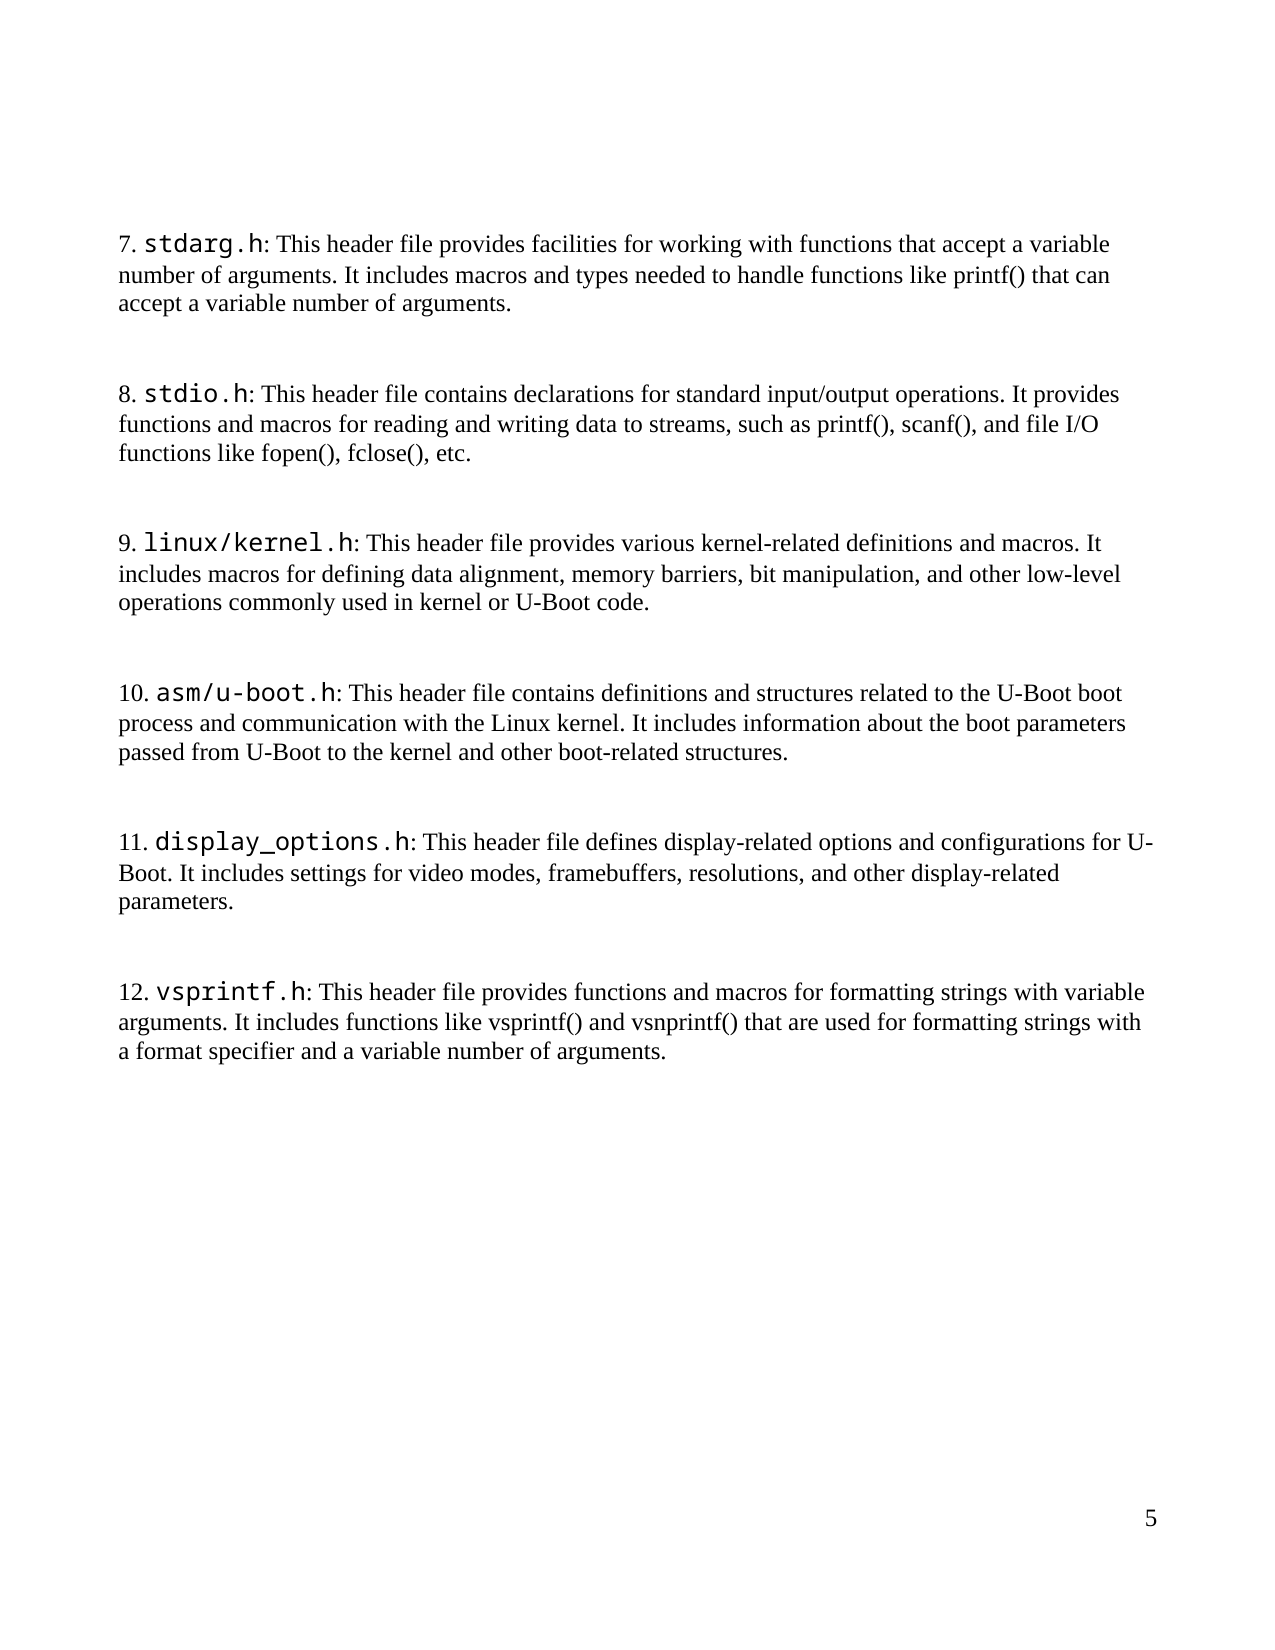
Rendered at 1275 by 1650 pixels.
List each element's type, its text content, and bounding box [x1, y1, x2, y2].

text 7. stdarg.h: This header file provides facilities for working with functions that accept a variable number of arguments. It includes macros and types needed to handle functions like printf() that can accept a variable number of arguments. [118, 226, 1157, 317]
text 8. stdio.h: This header file contains declarations for standard input/output operations. It provides functions and macros for reading and writing data to streams, such as printf(), scanf(), and file I/O functions like fopen(), fclose(), etc. [118, 375, 1157, 467]
text 11. display_options.h: This header file defines display-related options and configurations for U-Boot. It includes settings for video modes, framebuffers, resolutions, and other display-related parameters. [118, 824, 1157, 915]
text 12. vsprintf.h: This header file provides functions and macros for formatting strings with variable arguments. It includes functions like vsprintf() and vsnprintf() that are used for formatting strings with a format specifier and a variable number of arguments. [118, 973, 1157, 1065]
text 10. asm/u-boot.h: This header file contains definitions and structures related to the U-Boot boot process and communication with the Linux kernel. It includes information about the boot parameters passed from U-Boot to the kernel and other boot-related structures. [118, 674, 1157, 766]
text 9. linux/kernel.h: This header file provides various kernel-related definitions and macros. It includes macros for defining data alignment, memory barriers, bit manipulation, and other low-level operations commonly used in kernel or U-Boot code. [118, 525, 1157, 616]
